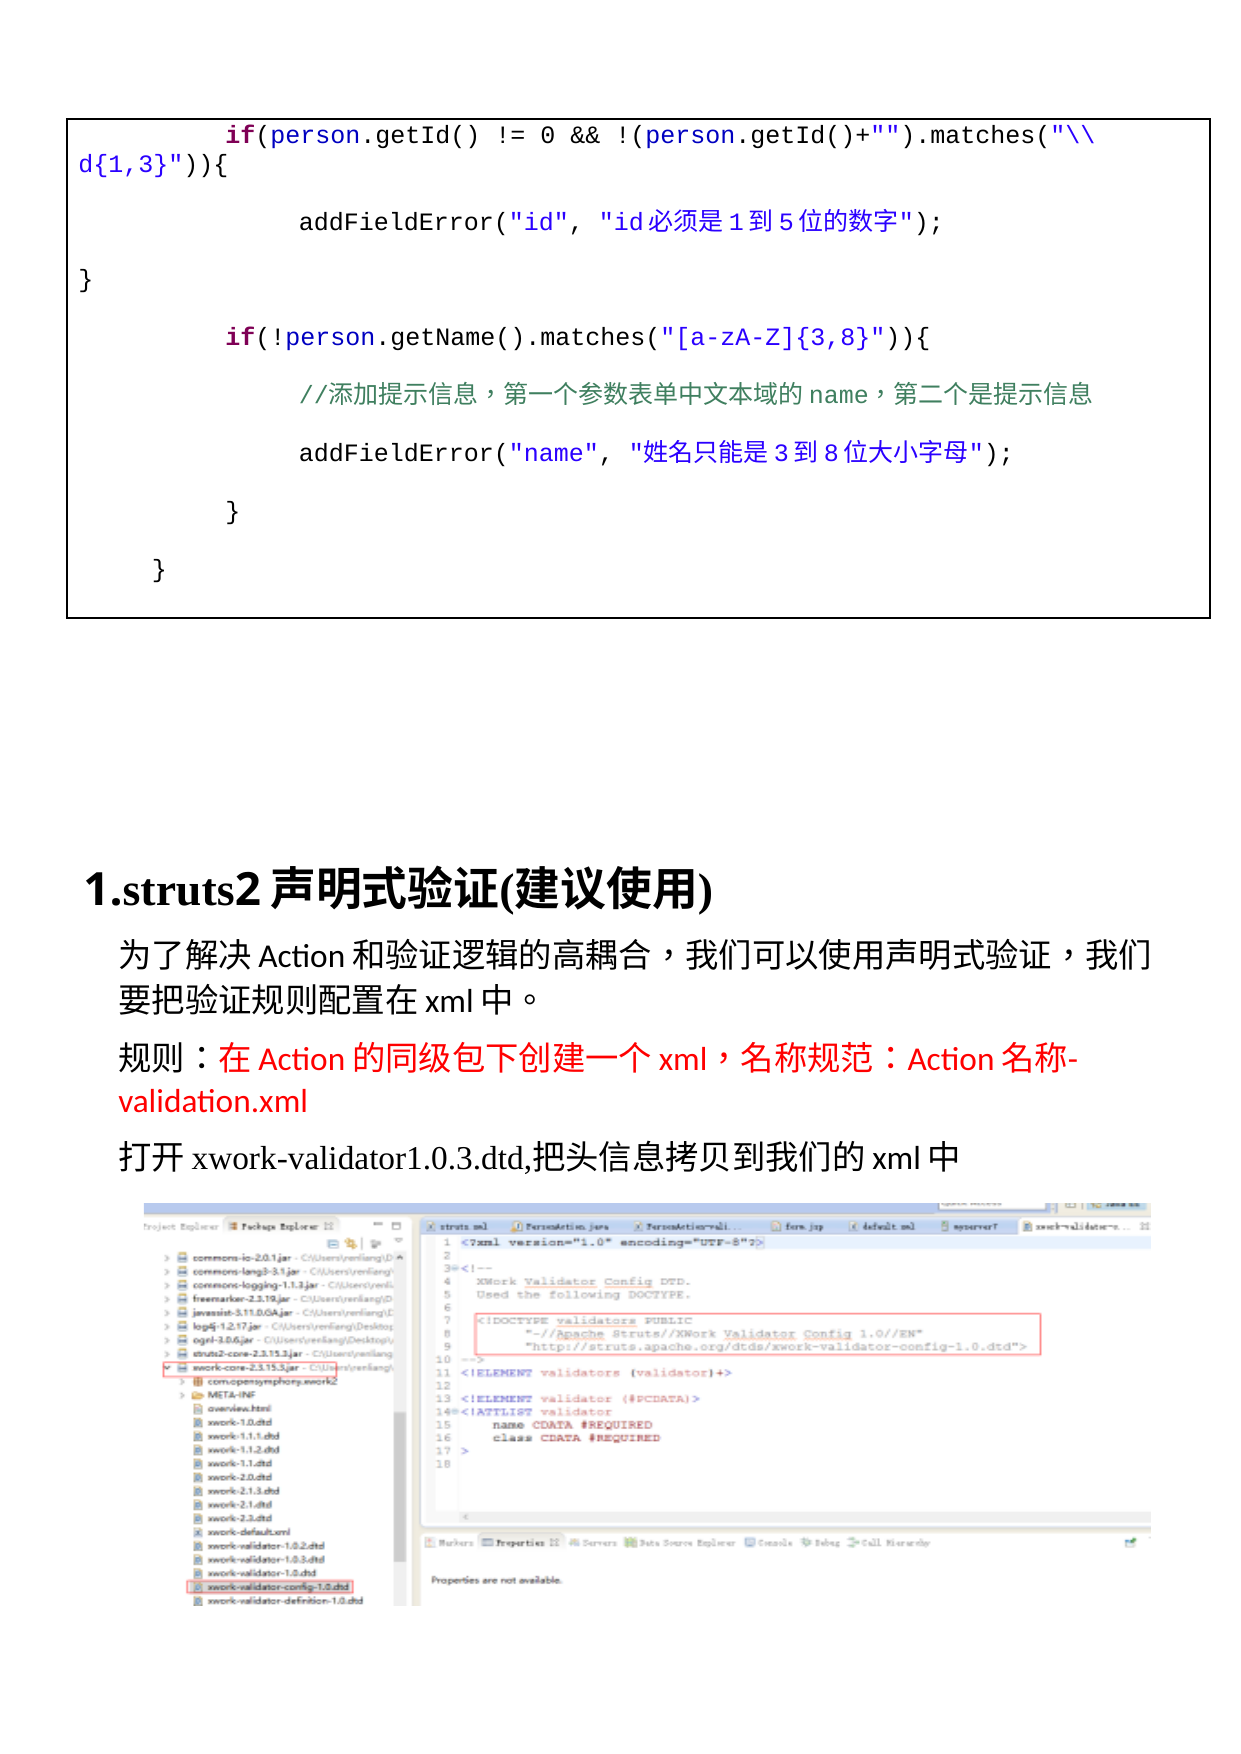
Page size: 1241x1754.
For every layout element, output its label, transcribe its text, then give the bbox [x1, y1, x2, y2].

table_header if(person.getId() != 0 && !(person.getId()+"").matches("\\d{1,3}")){ addFieldError("id", "id必须是1到5位的数字"); } if(!person.getName().matches("[a-zA-Z]{3,8}")){ //添加提示信息，第一个参数表单中文本域的name，第二个是提示信息 addFieldError("name", "姓名只能是3到8位大小字母"); } } [68, 120, 1209, 617]
text 规则：在Action的同级包下创建一个xml，名称规范：Action名称-validation.xml [118, 1035, 1169, 1121]
subtitle 1.struts2声明式验证(建议使用) [24, 853, 1240, 919]
text 打开xwork-validator1.0.3.dtd,把头信息拷贝到我们的xml中 [118, 1134, 1169, 1179]
text 为了解决Action和验证逻辑的高耦合，我们可以使用声明式验证，我们要把验证规则配置在xml中。 [118, 932, 1169, 1023]
picture [143, 1203, 1151, 1606]
